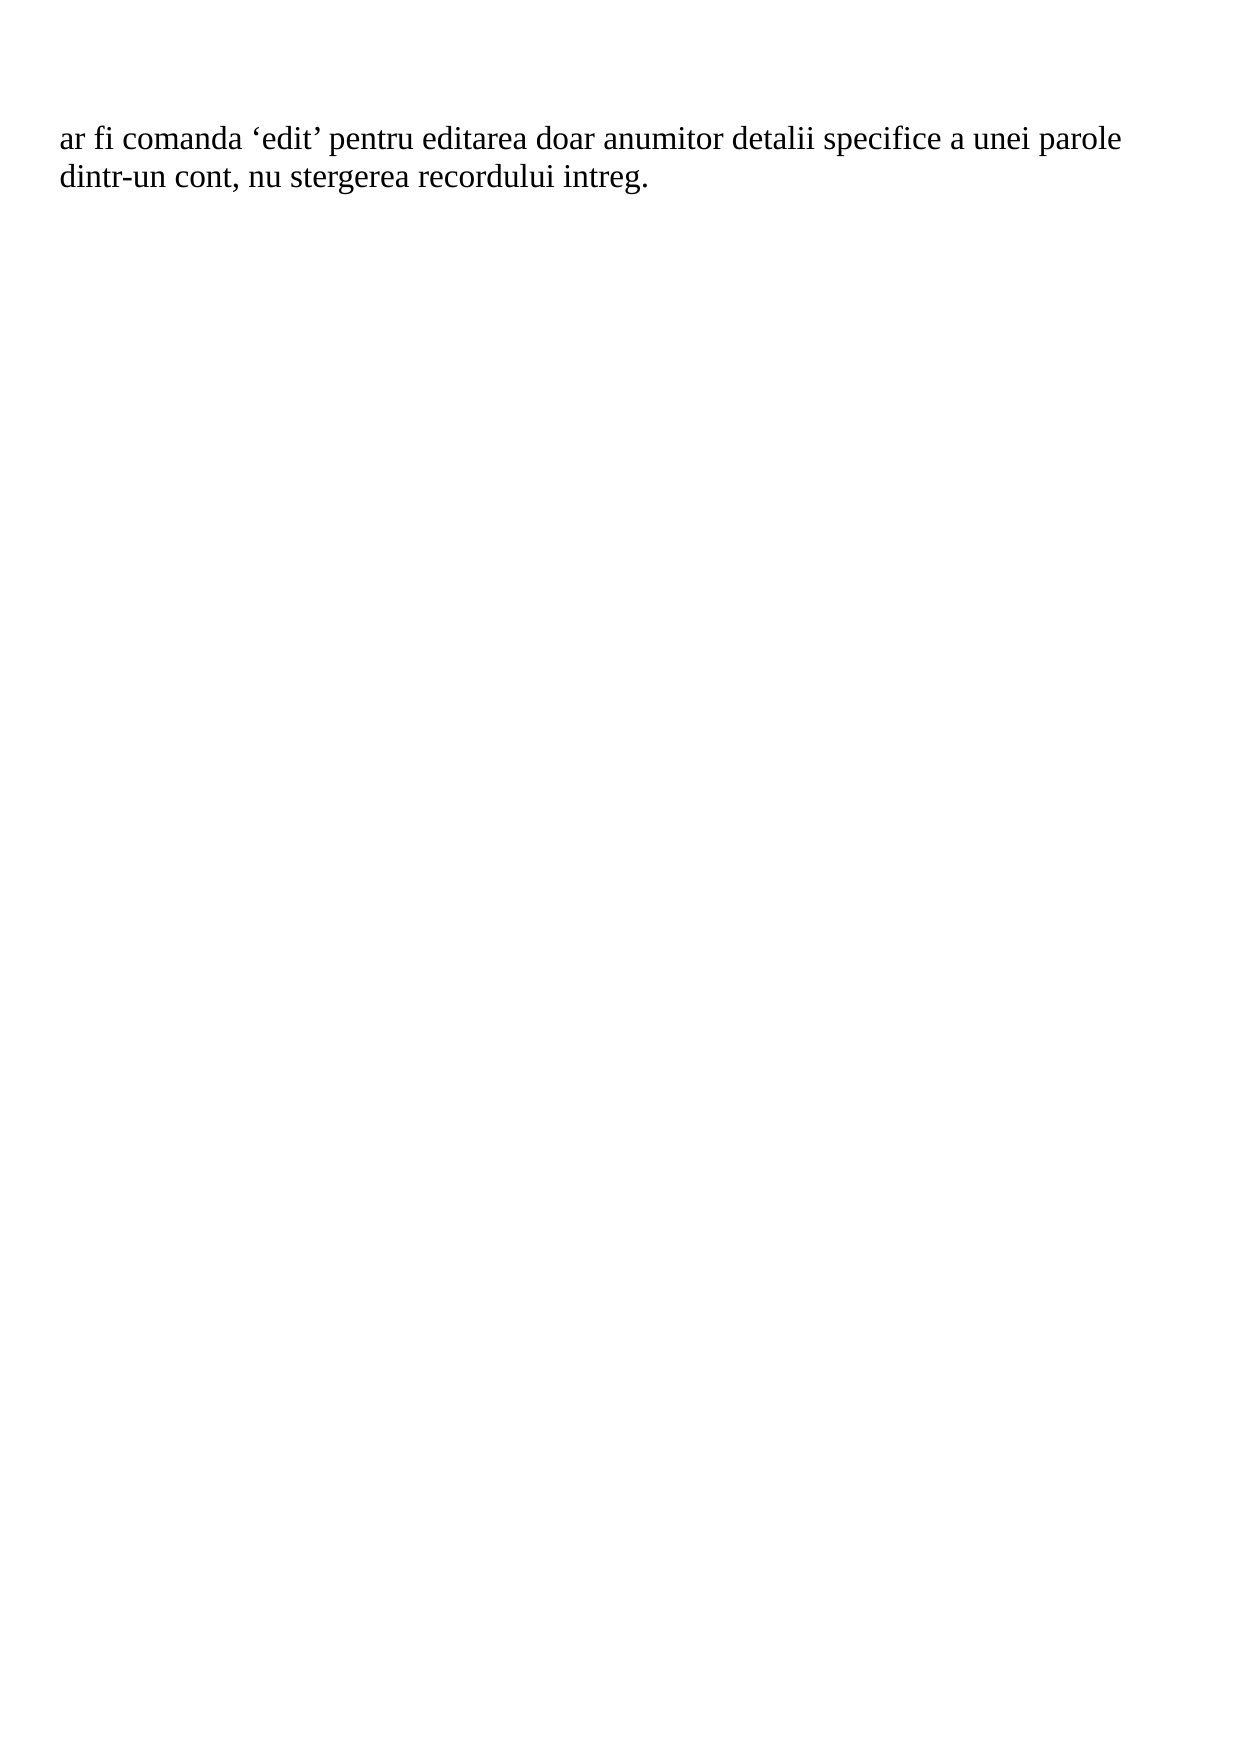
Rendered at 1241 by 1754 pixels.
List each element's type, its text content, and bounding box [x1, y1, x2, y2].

text ar fi comanda ‘edit’ pentru editarea doar anumitor detalii specifice a unei parole dintr-un cont, nu stergerea recordului intreg. [59, 118, 1194, 195]
